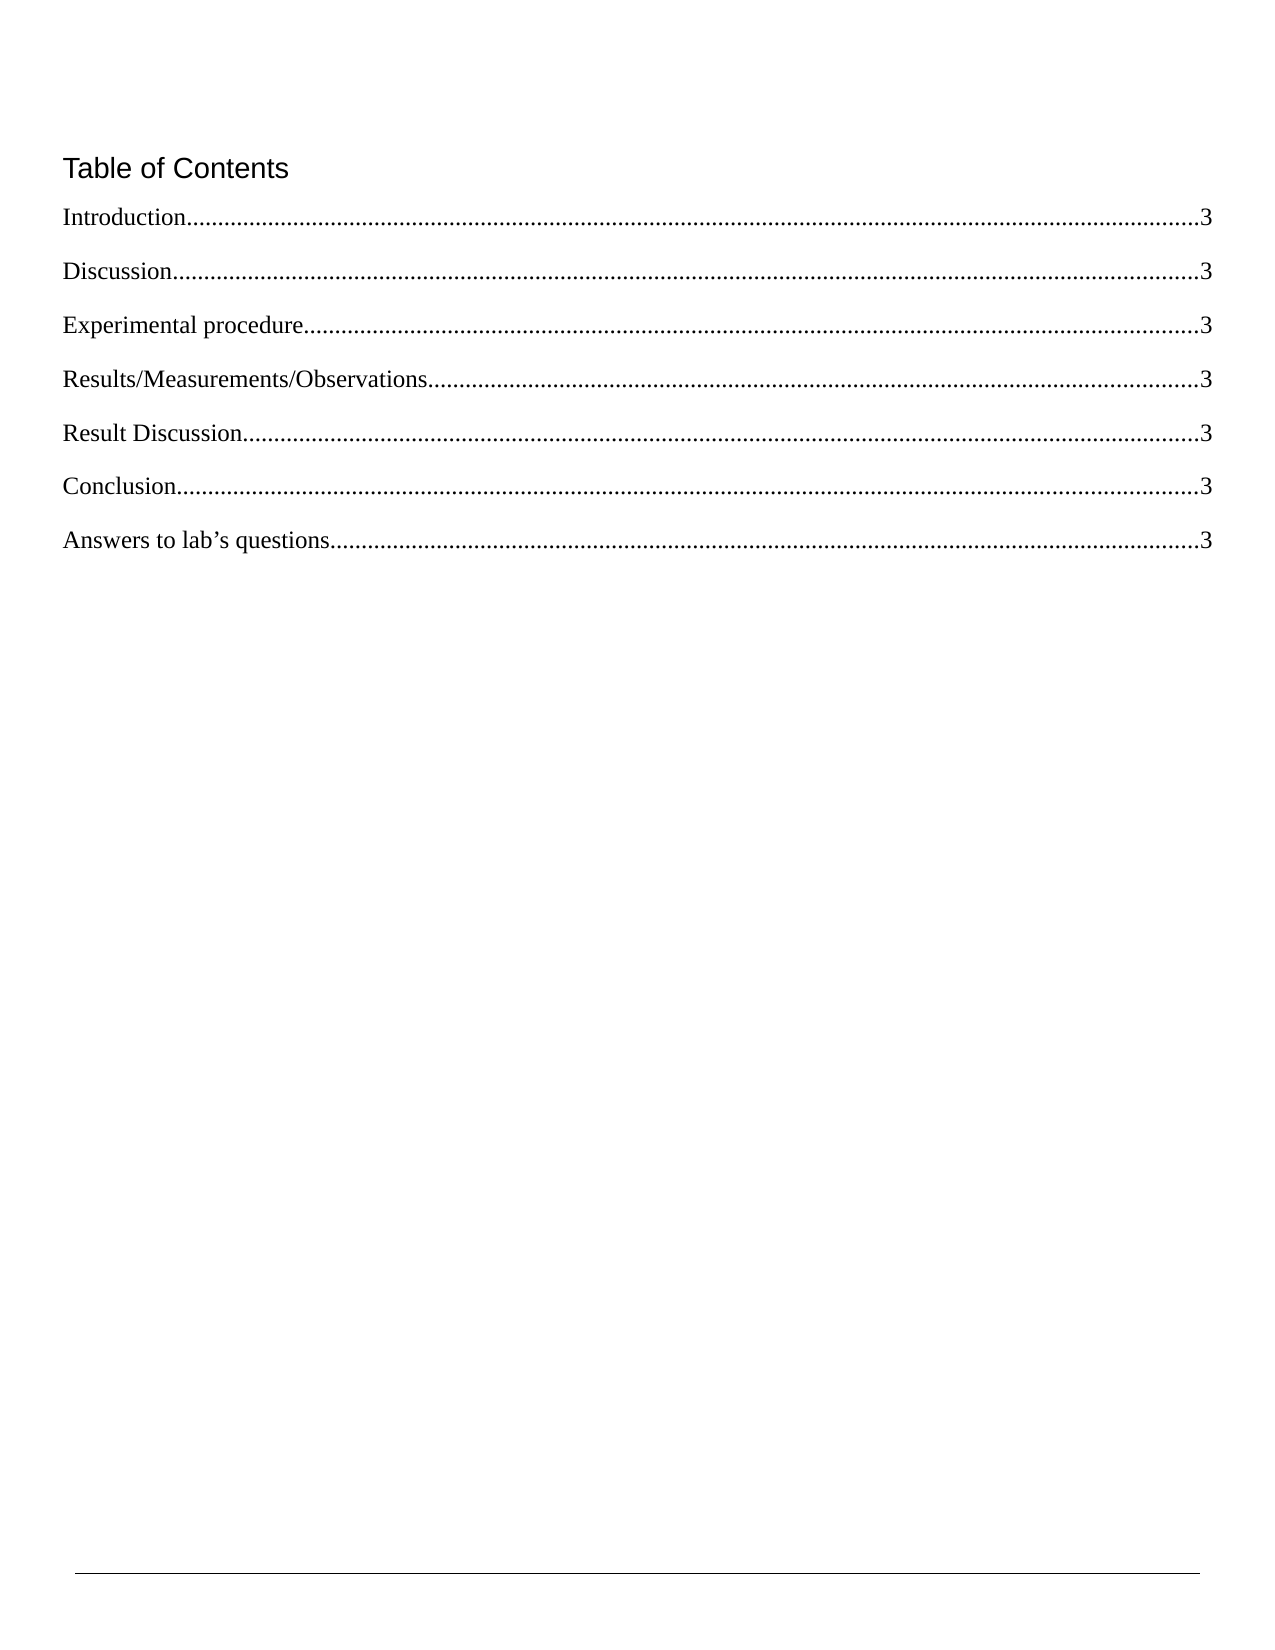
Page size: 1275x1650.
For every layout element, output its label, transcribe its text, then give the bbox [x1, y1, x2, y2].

text Discussion 3 [62, 256, 1212, 285]
subtitle Table of Contents [62, 151, 1212, 185]
text Introduction 3 [62, 202, 1212, 231]
text Results/Measurements/Observations 3 [62, 364, 1212, 392]
text Experimental procedure 3 [62, 310, 1212, 339]
text Conclusion 3 [62, 471, 1212, 500]
text Result Discussion 3 [62, 418, 1212, 446]
text Answers to lab’s questions 3 [62, 525, 1212, 554]
